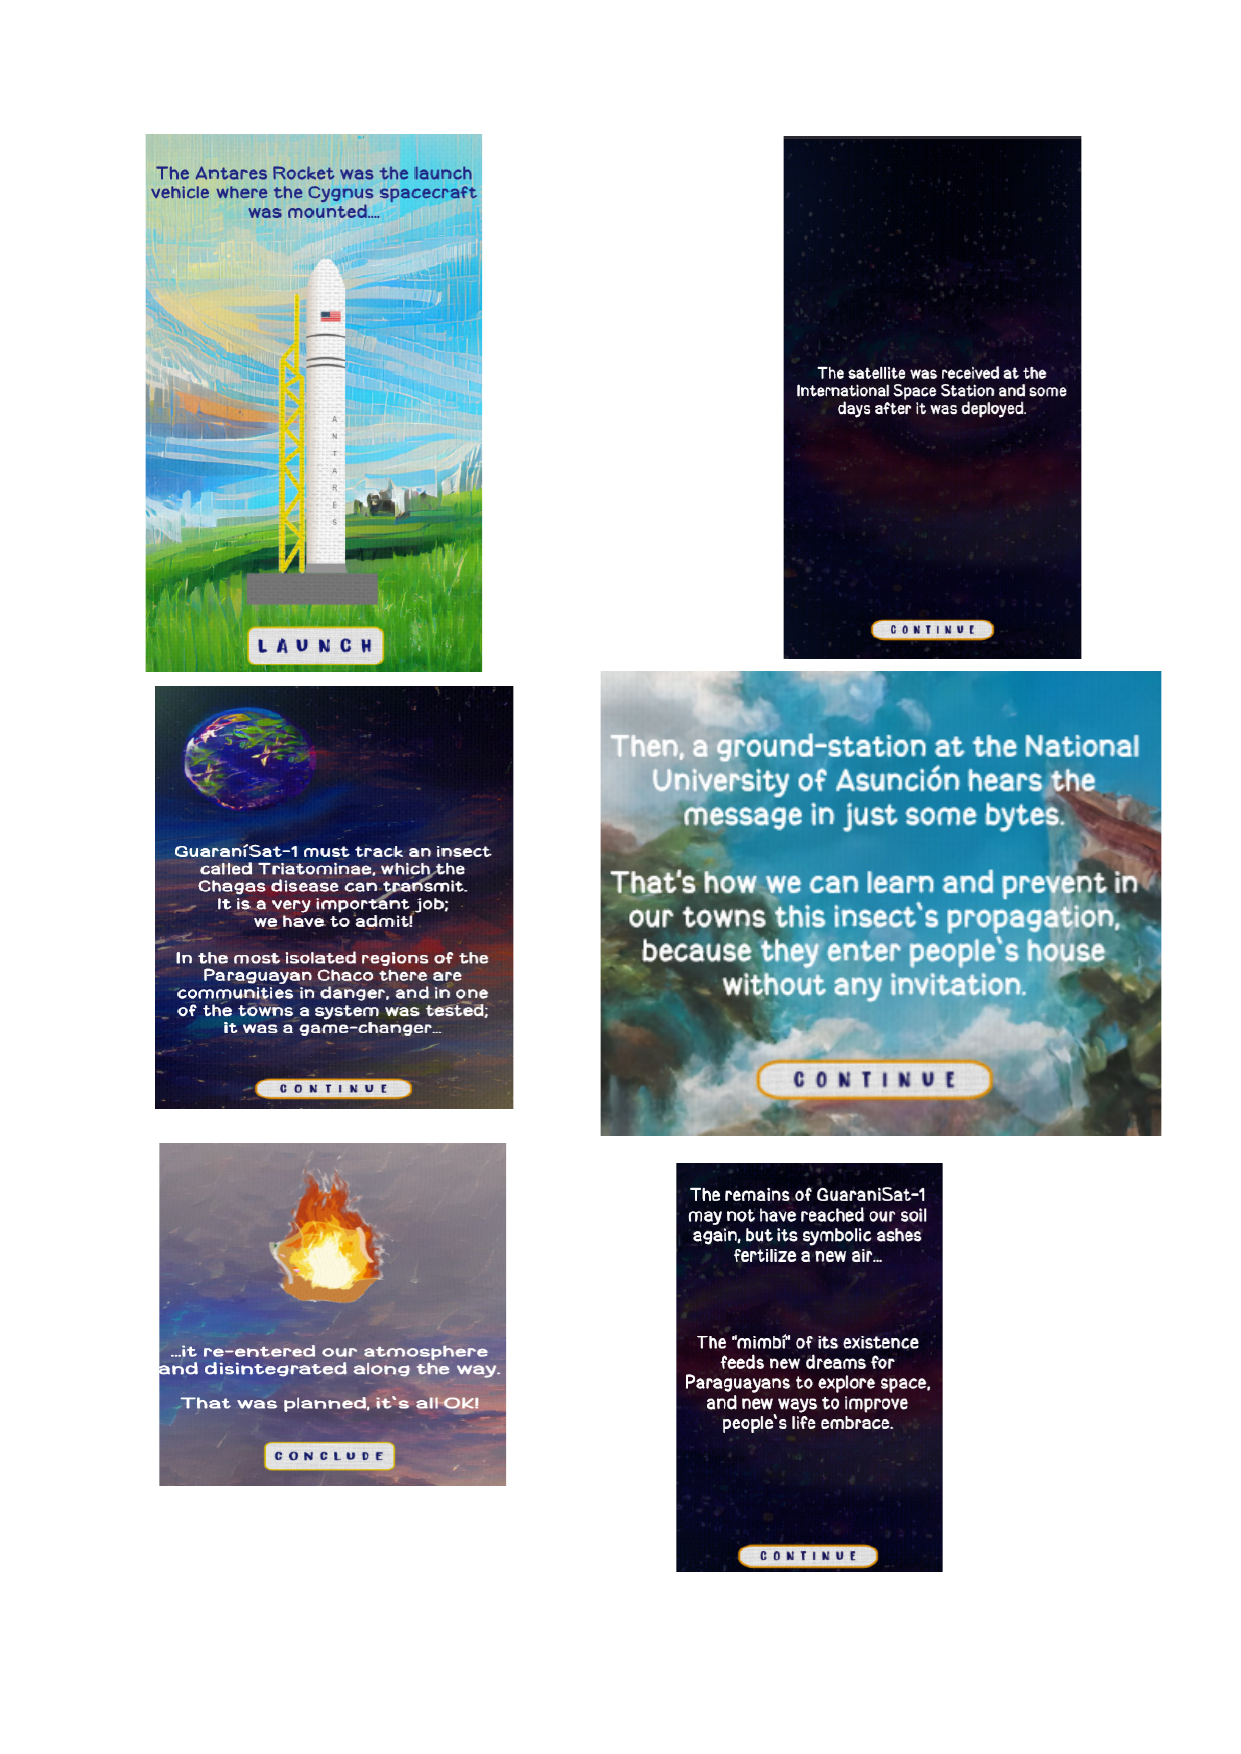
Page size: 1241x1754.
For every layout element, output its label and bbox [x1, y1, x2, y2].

picture [676, 1163, 943, 1572]
picture [783, 136, 1082, 659]
picture [145, 134, 483, 672]
picture [155, 686, 514, 1109]
picture [159, 1143, 507, 1486]
picture [600, 671, 1162, 1136]
